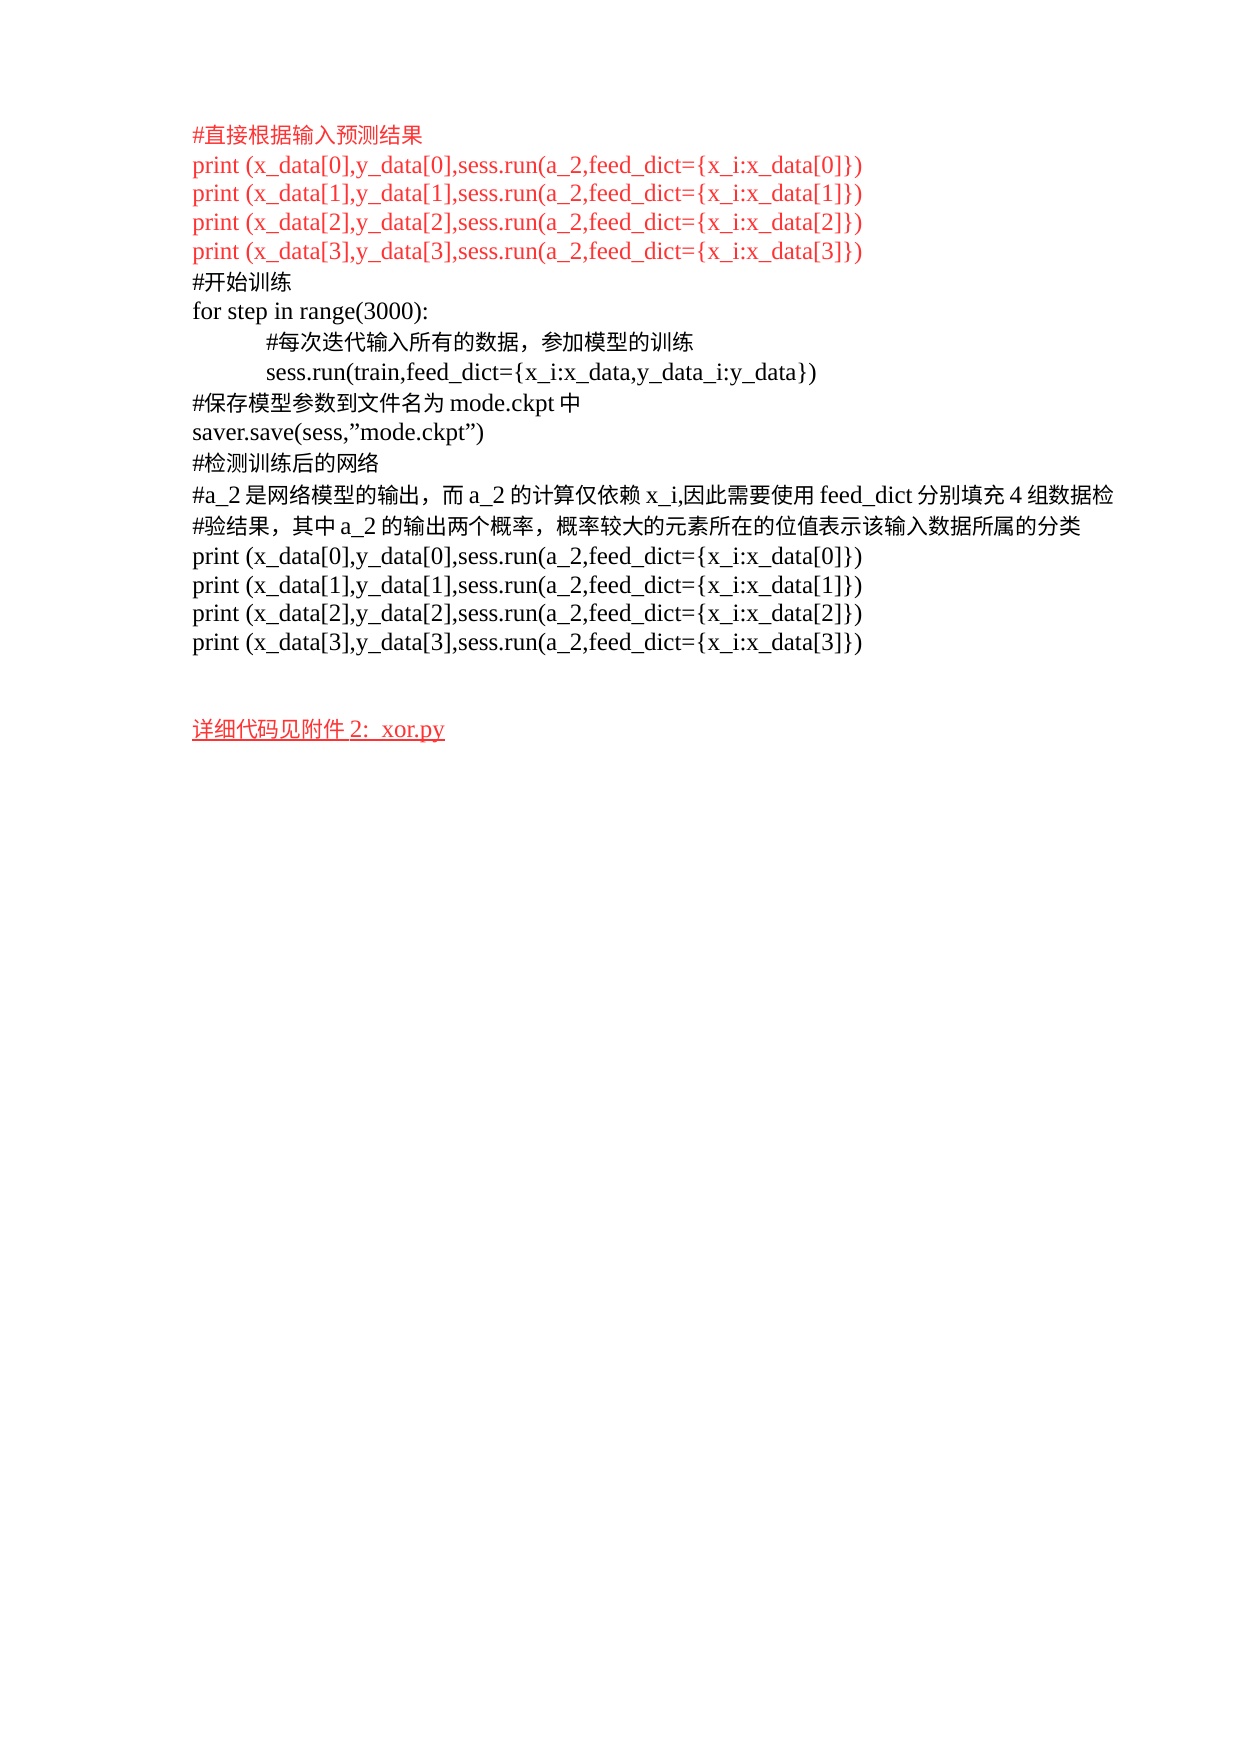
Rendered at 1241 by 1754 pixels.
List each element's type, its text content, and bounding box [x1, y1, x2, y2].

text print (x_data[2],y_data[2],sess.run(a_2,feed_dict={x_i:x_data[2]}) [192, 598, 1122, 627]
text print (x_data[0],y_data[0],sess.run(a_2,feed_dict={x_i:x_data[0]}) [118, 150, 1122, 178]
text for step in range(3000): [118, 296, 1122, 325]
text #a_2是网络模型的输出，而a_2的计算仅依赖x_i,因此需要使用feed_dict分别填充4组数据检 #验结果，其中a_2的输出两个概率，概率较大的元素所在的位值表示该输入数据所属的分类 [118, 478, 1122, 541]
text saver.save(sess,”mode.ckpt”) [118, 417, 1122, 446]
text print (x_data[3],y_data[3],sess.run(a_2,feed_dict={x_i:x_data[3]}) [118, 236, 1122, 265]
text #直接根据输入预测结果 [118, 118, 1122, 150]
text sess.run(train,feed_dict={x_i:x_data,y_data_i:y_data}) [118, 357, 1122, 386]
text #检测训练后的网络 [118, 446, 1122, 478]
text #保存模型参数到文件名为mode.ckpt中 [118, 386, 1122, 417]
text print (x_data[3],y_data[3],sess.run(a_2,feed_dict={x_i:x_data[3]}) [118, 627, 1122, 656]
text print (x_data[2],y_data[2],sess.run(a_2,feed_dict={x_i:x_data[2]}) [192, 207, 1122, 236]
text 详细代码见附件2: xor.py [118, 713, 1122, 743]
text #开始训练 [118, 265, 1122, 296]
text print (x_data[1],y_data[1],sess.run(a_2,feed_dict={x_i:x_data[1]}) [192, 570, 1122, 598]
text print (x_data[0],y_data[0],sess.run(a_2,feed_dict={x_i:x_data[0]}) [118, 541, 1122, 570]
text print (x_data[1],y_data[1],sess.run(a_2,feed_dict={x_i:x_data[1]}) [192, 178, 1122, 207]
text #每次迭代输入所有的数据，参加模型的训练 [118, 325, 1122, 357]
